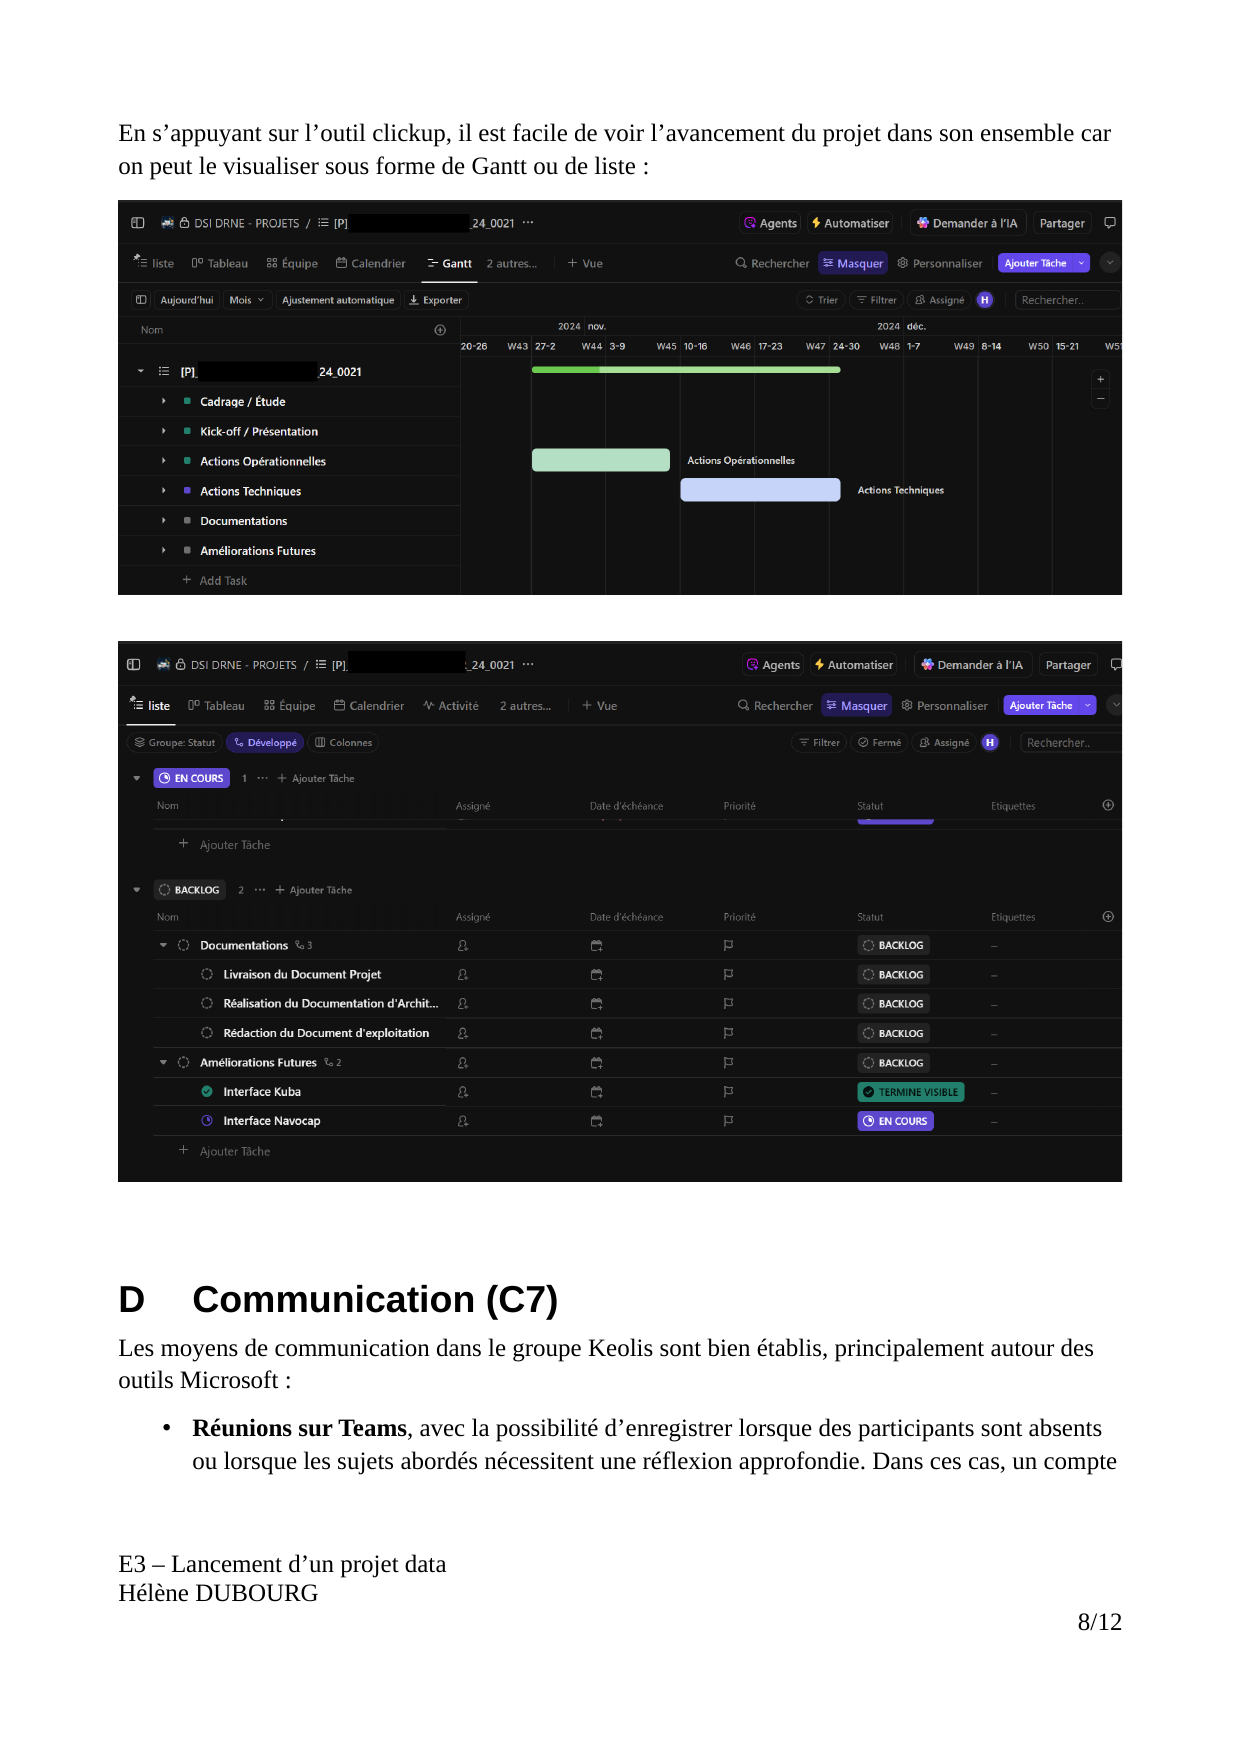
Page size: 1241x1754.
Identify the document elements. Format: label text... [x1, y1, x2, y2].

subtitle Communication (C7) [118, 1277, 1122, 1320]
picture [118, 200, 1123, 595]
text En s’appuyant sur l’outil clickup, il est facile de voir l’avancement du projet dans son ensemble car on peut le visualiser sous forme de Gantt ou de liste : [118, 118, 1122, 200]
list Réunions sur Teams, avec la possibilité d’enregistrer lorsque des participants sont absents ou lorsque les sujets abordés nécessitent une réflexion approfondie. Dans ces cas, un compte [162, 1413, 1122, 1475]
text Les moyens de communication dans le groupe Keolis sont bien établis, principalement autour des outils Microsoft : [118, 1333, 1122, 1394]
text [118, 595, 1122, 623]
picture [118, 641, 1123, 1182]
